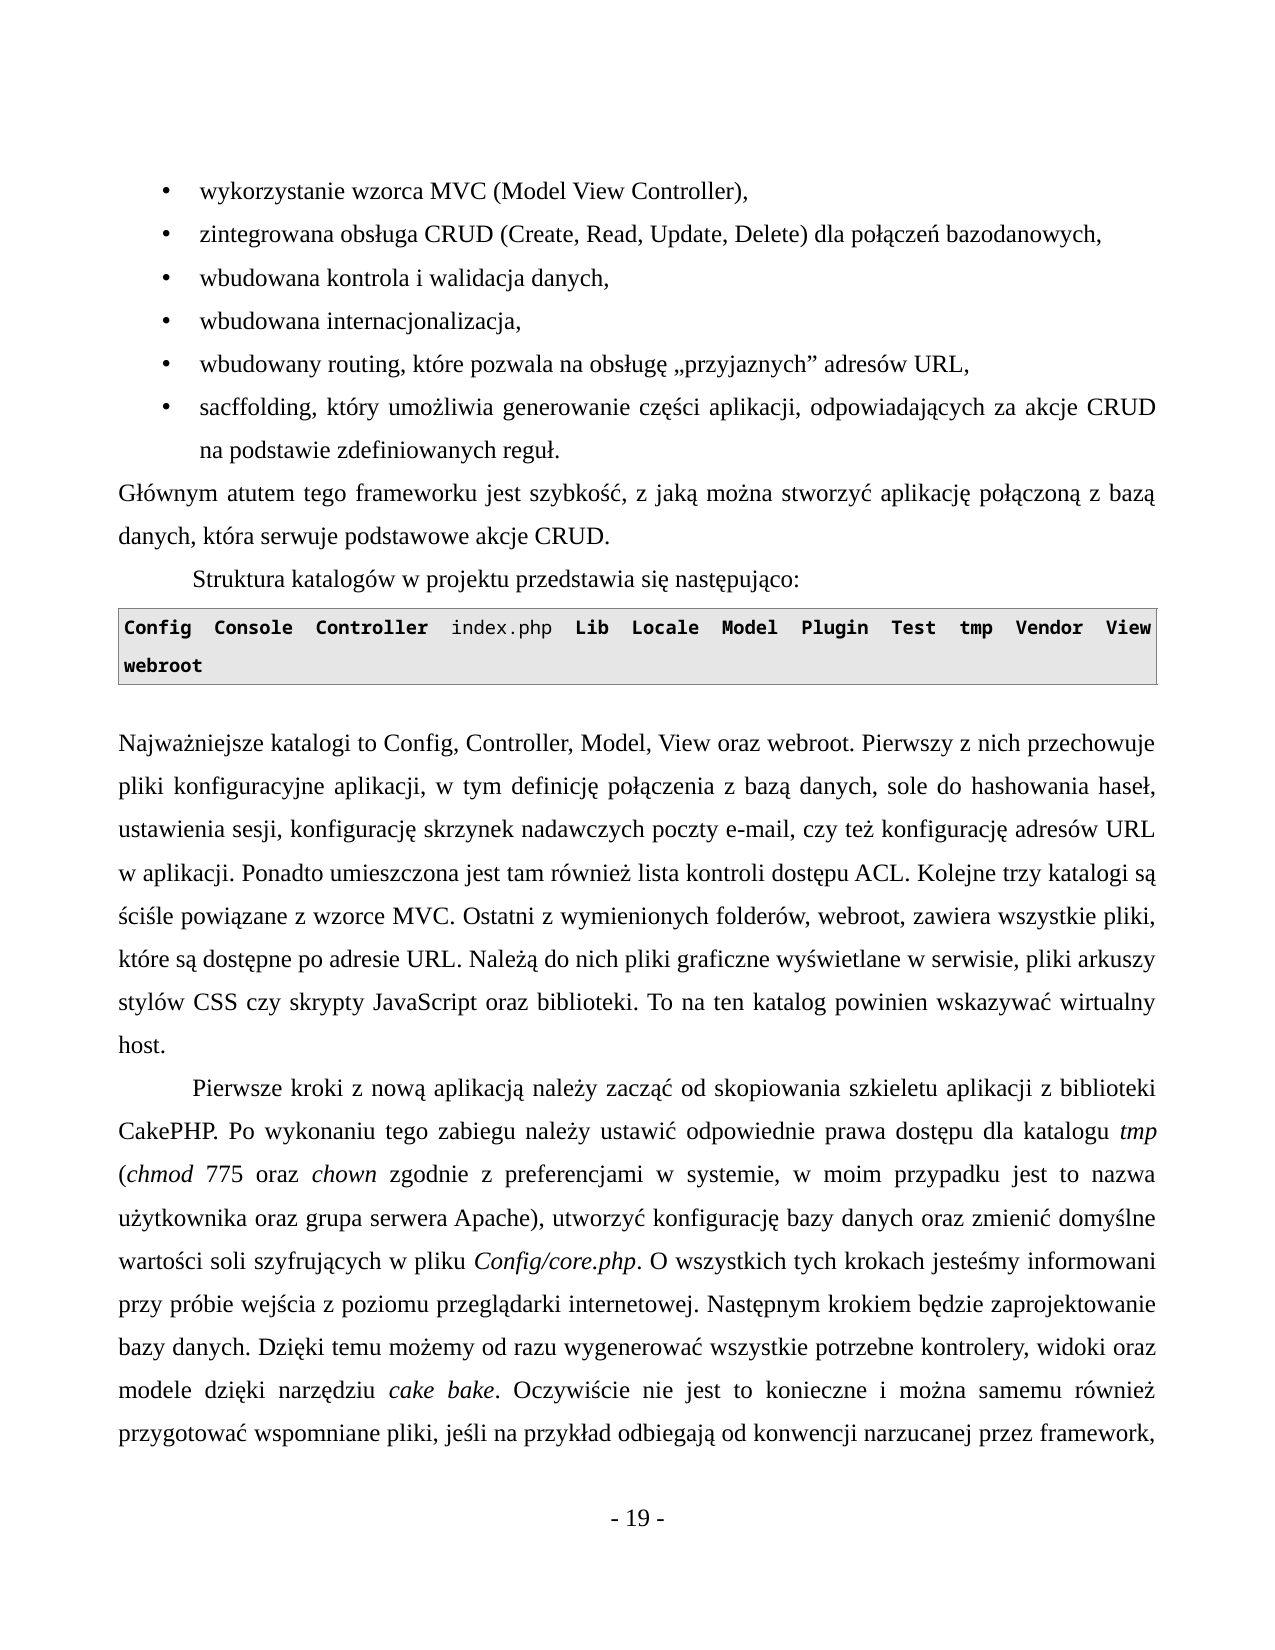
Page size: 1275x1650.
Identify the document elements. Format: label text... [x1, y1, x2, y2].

text Struktura katalogów w projektu przedstawia się następująco: [118, 564, 1157, 593]
list wbudowany routing, które pozwala na obsługę „przyjaznych” adresów URL, [162, 349, 1157, 378]
list zintegrowana obsługa CRUD (Create, Read, Update, Delete) dla połączeń bazodanowych, [162, 219, 1157, 248]
text Głównym atutem tego frameworku jest szybkość, z jaką można stworzyć aplikację połączoną z bazą danych, która serwuje podstawowe akcje CRUD. [118, 478, 1157, 550]
text Najważniejsze katalogi to Config, Controller, Model, View oraz webroot. Pierwszy z nich przechowuje pliki konfiguracyjne aplikacji, w tym definicję połączenia z bazą danych, sole do hashowania haseł, ustawienia sesji, konfigurację skrzynek nadawczych poczty e-mail, czy też konfigurację adresów URL w aplikacji. Ponadto umieszczona jest tam również lista kontroli dostępu ACL. Kolejne trzy katalogi są ściśle powiązane z wzorce MVC. Ostatni z wymienionych folderów, webroot, zawiera wszystkie pliki, które są dostępne po adresie URL. Należą do nich pliki graficzne wyświetlane w serwisie, pliki arkuszy stylów CSS czy skrypty JavaScript oraz biblioteki. To na ten katalog powinien wskazywać wirtualny host. [118, 728, 1157, 1059]
text Pierwsze kroki z nową aplikacją należy zacząć od skopiowania szkieletu aplikacji z biblioteki CakePHP. Po wykonaniu tego zabiegu należy ustawić odpowiednie prawa dostępu dla katalogu tmp (chmod 775 oraz chown zgodnie z preferencjami w systemie, w moim przypadku jest to nazwa użytkownika oraz grupa serwera Apache), utworzyć konfigurację bazy danych oraz zmienić domyślne wartości soli szyfrujących w pliku Config/core.php. O wszystkich tych krokach jesteśmy informowani przy próbie wejścia z poziomu przeglądarki internetowej. Następnym krokiem będzie zaprojektowanie bazy danych. Dzięki temu możemy od razu wygenerować wszystkie potrzebne kontrolery, widoki oraz modele dzięki narzędziu cake bake. Oczywiście nie jest to konieczne i można samemu również przygotować wspomniane pliki, jeśli na przykład odbiegają od konwencji narzucanej przez framework, [118, 1073, 1157, 1447]
table_header Config Console Controller index.php Lib Locale Model Plugin Test tmp Vendor View webroot [119, 609, 1156, 684]
list wbudowana internacjonalizacja, [162, 306, 1157, 334]
list wykorzystanie wzorca MVC (Model View Controller), [162, 176, 1157, 205]
list wbudowana kontrola i walidacja danych, [162, 263, 1157, 291]
list sacffolding, który umożliwia generowanie części aplikacji, odpowiadających za akcje CRUD na podstawie zdefiniowanych reguł. [162, 392, 1157, 464]
